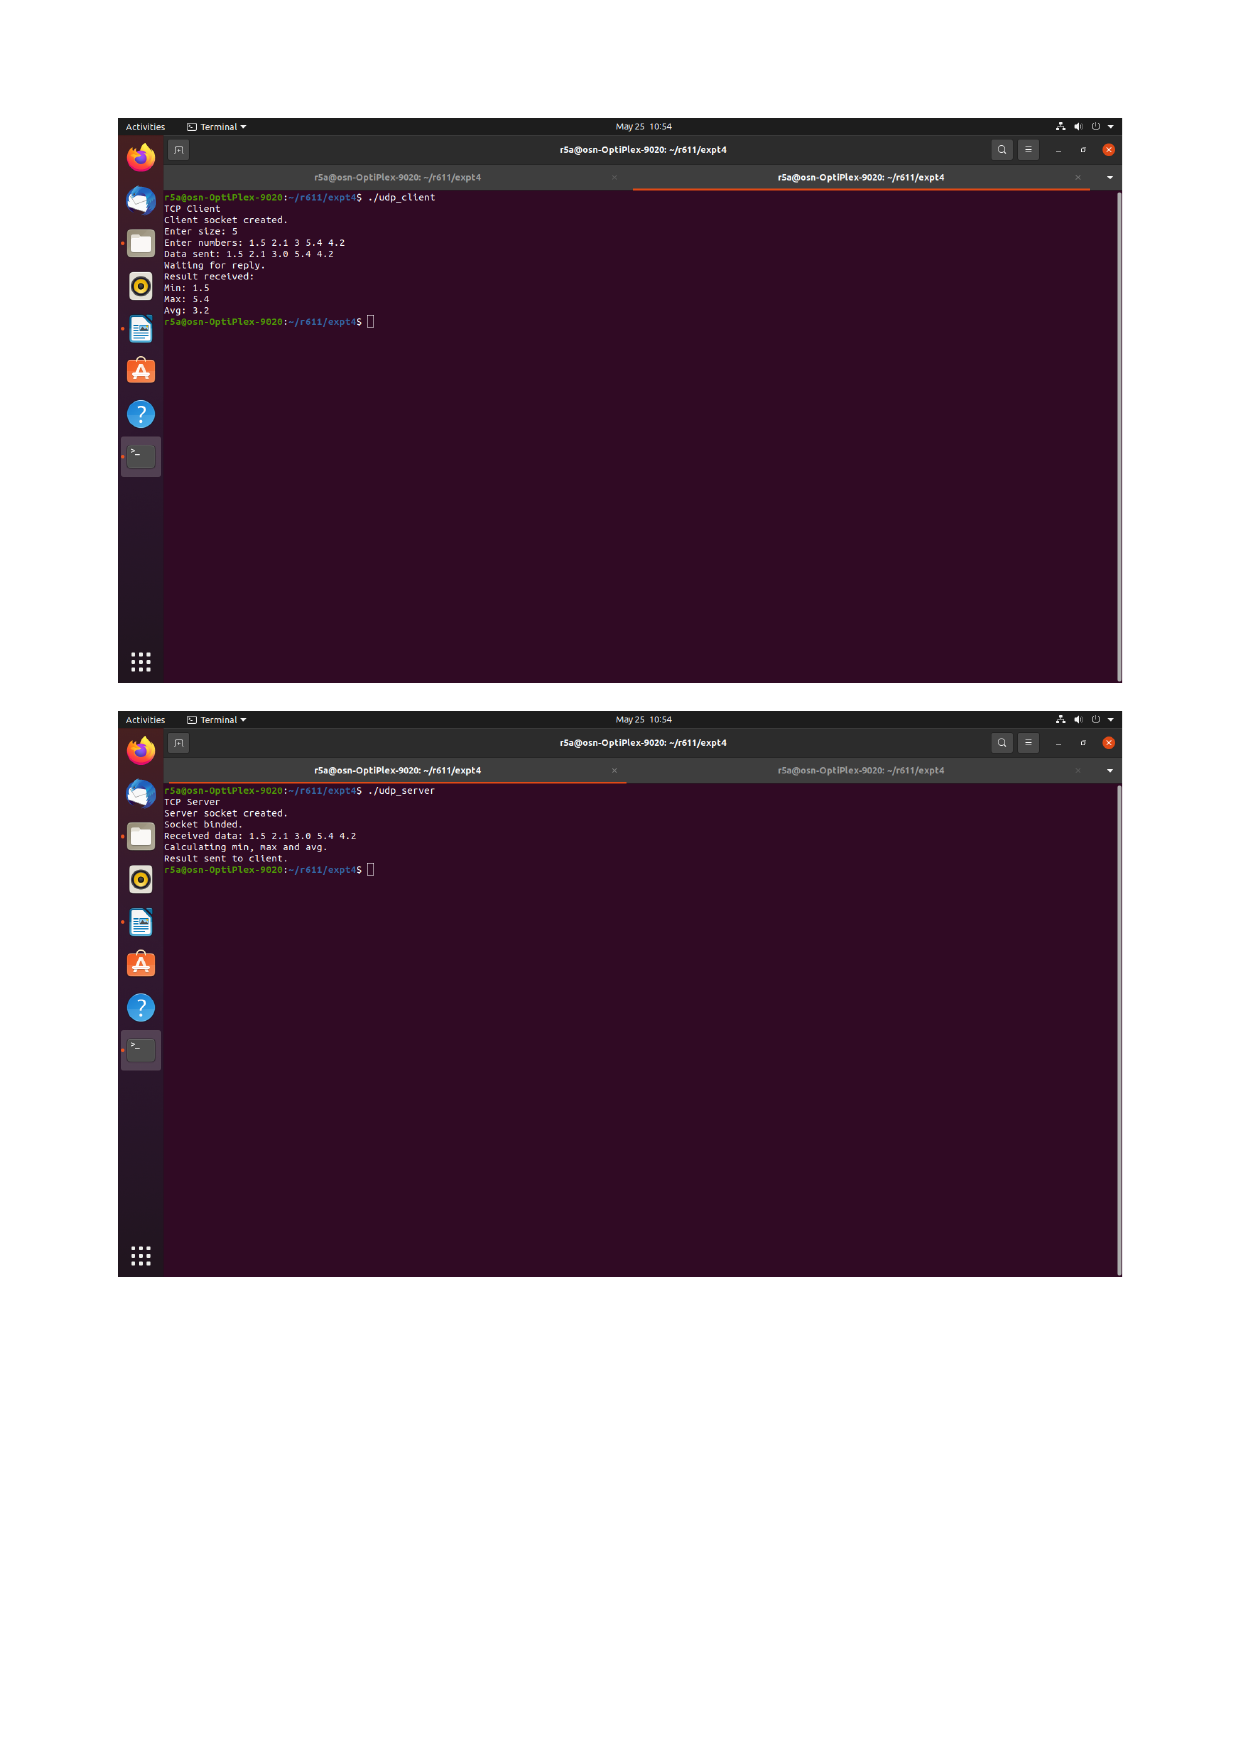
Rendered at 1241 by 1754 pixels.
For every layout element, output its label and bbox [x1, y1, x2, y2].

picture [118, 118, 1123, 683]
picture [118, 711, 1123, 1277]
